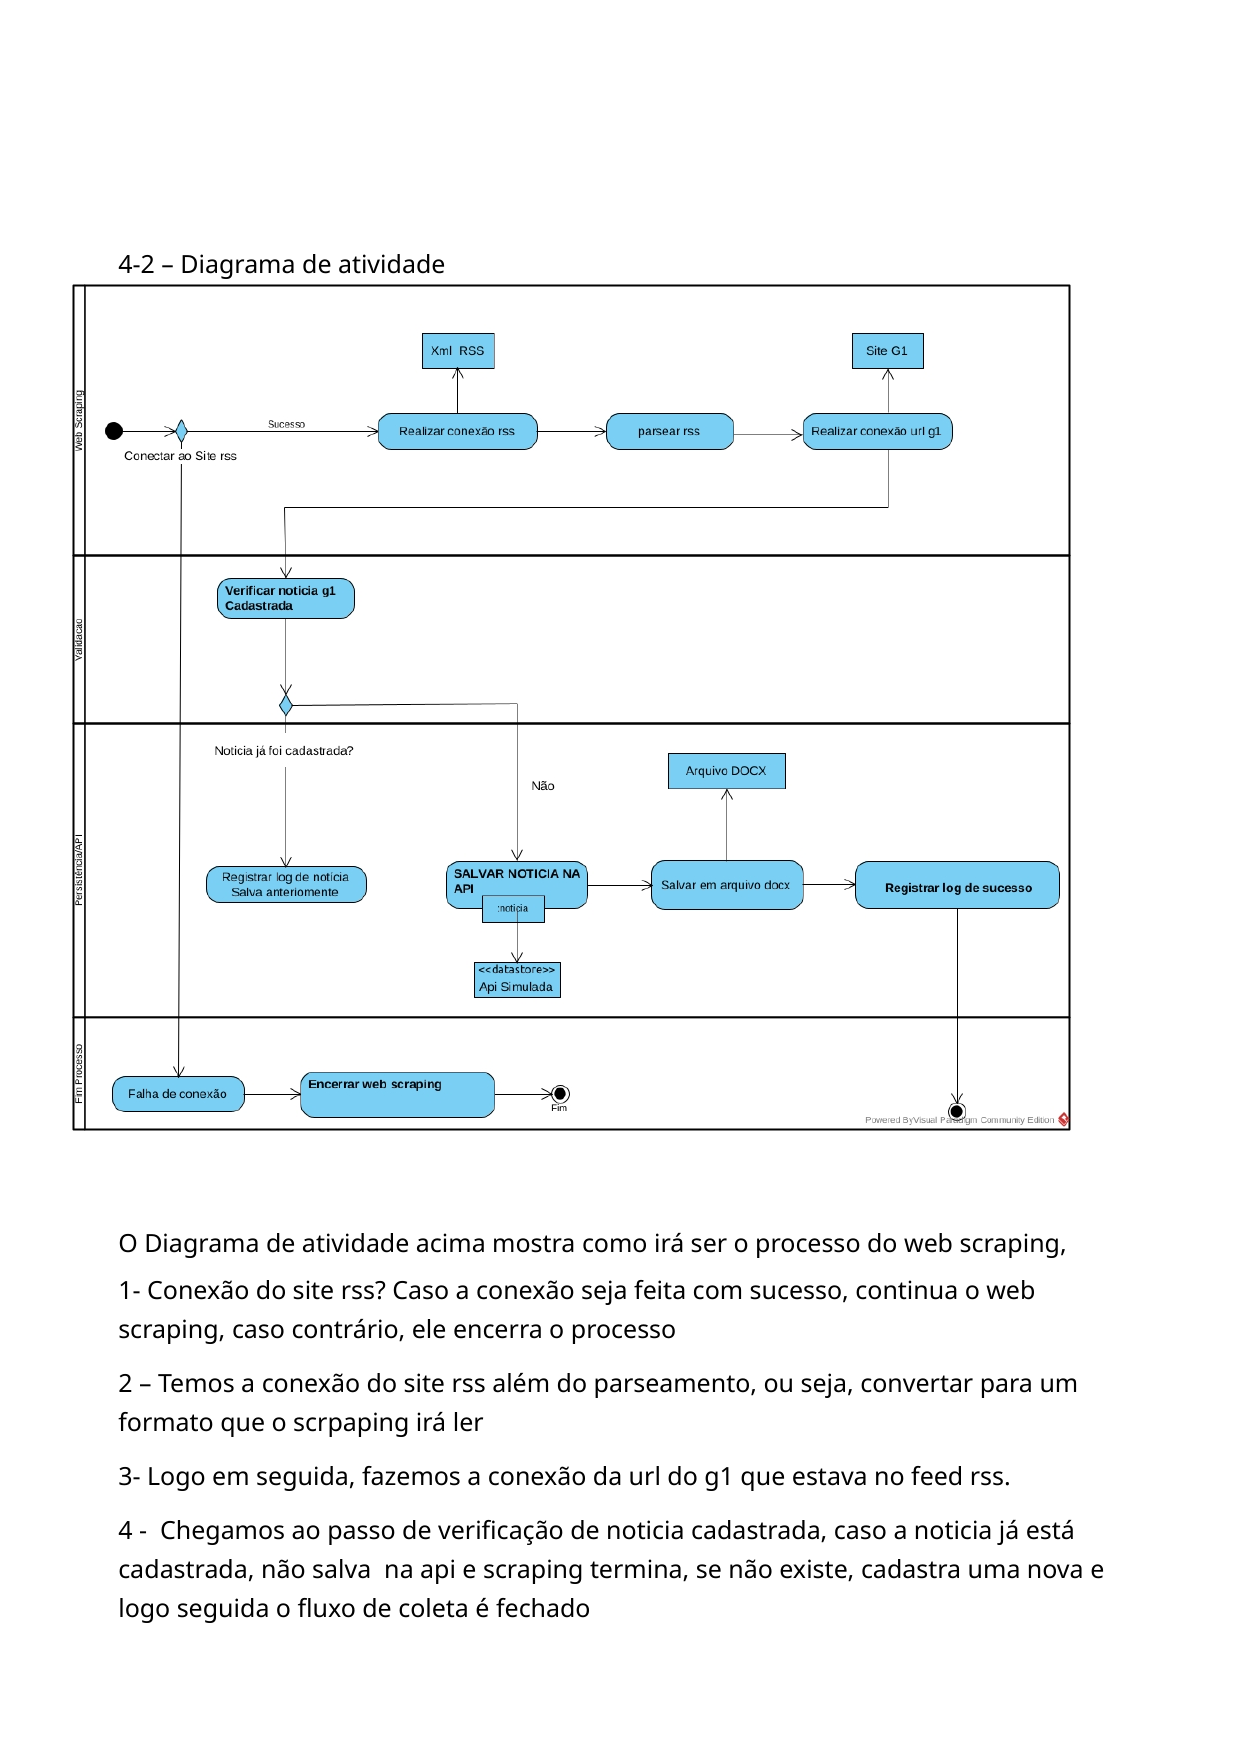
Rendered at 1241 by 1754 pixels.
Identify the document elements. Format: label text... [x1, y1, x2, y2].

text 4 - Chegamos ao passo de verificação de noticia cadastrada, caso a noticia já está cadastrada, não salva na api e scraping termina, se não existe, cadastra uma nova e logo seguida o fluxo de coleta é fechado [118, 1512, 1122, 1625]
subtitle 4-2 – Diagrama de atividade [118, 246, 1122, 281]
text 1- Conexão do site rss? Caso a conexão seja feita com sucesso, continua o web scraping, caso contrário, ele encerra o processo [118, 1273, 1122, 1346]
text 2 – Temos a conexão do site rss além do parseamento, ou seja, convertar para um formato que o scrpaping irá ler [118, 1366, 1122, 1439]
text 3- Logo em seguida, fazemos a conexão da url do g1 que estava no feed rss. [118, 1458, 1122, 1493]
subtitle O Diagrama de atividade acima mostra como irá ser o processo do web scraping, [118, 1226, 1122, 1260]
picture [69, 281, 1074, 1134]
